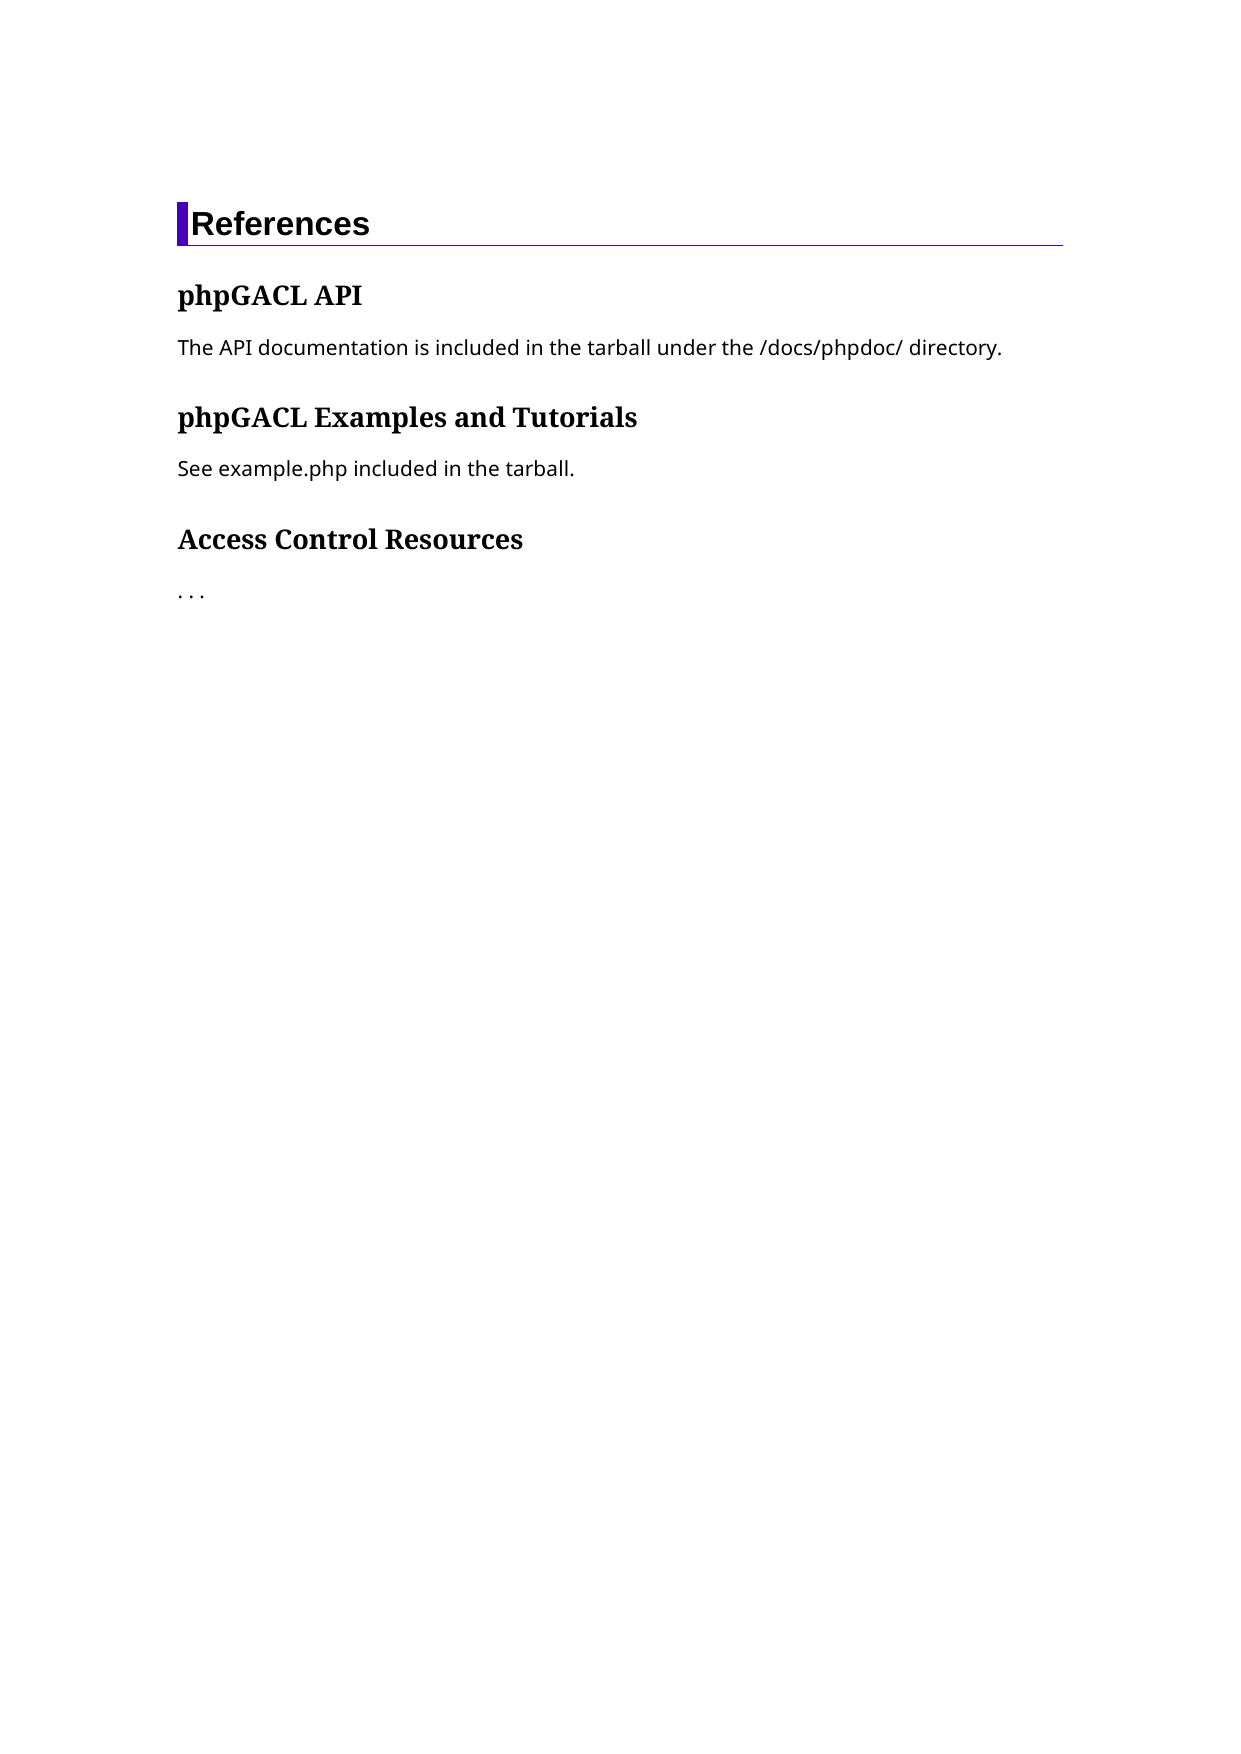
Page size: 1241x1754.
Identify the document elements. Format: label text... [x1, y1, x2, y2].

text See example.php included in the tarball. [177, 454, 1063, 483]
subtitle Access Control Resources [177, 520, 1063, 557]
subtitle phpGACL Examples and Tutorials [177, 399, 1063, 436]
subtitle phpGACL API [177, 277, 1063, 314]
text . . . [177, 576, 1063, 605]
text The API documentation is included in the tarball under the /docs/phpdoc/ directory. [177, 333, 1063, 361]
subtitle References [188, 202, 1063, 245]
